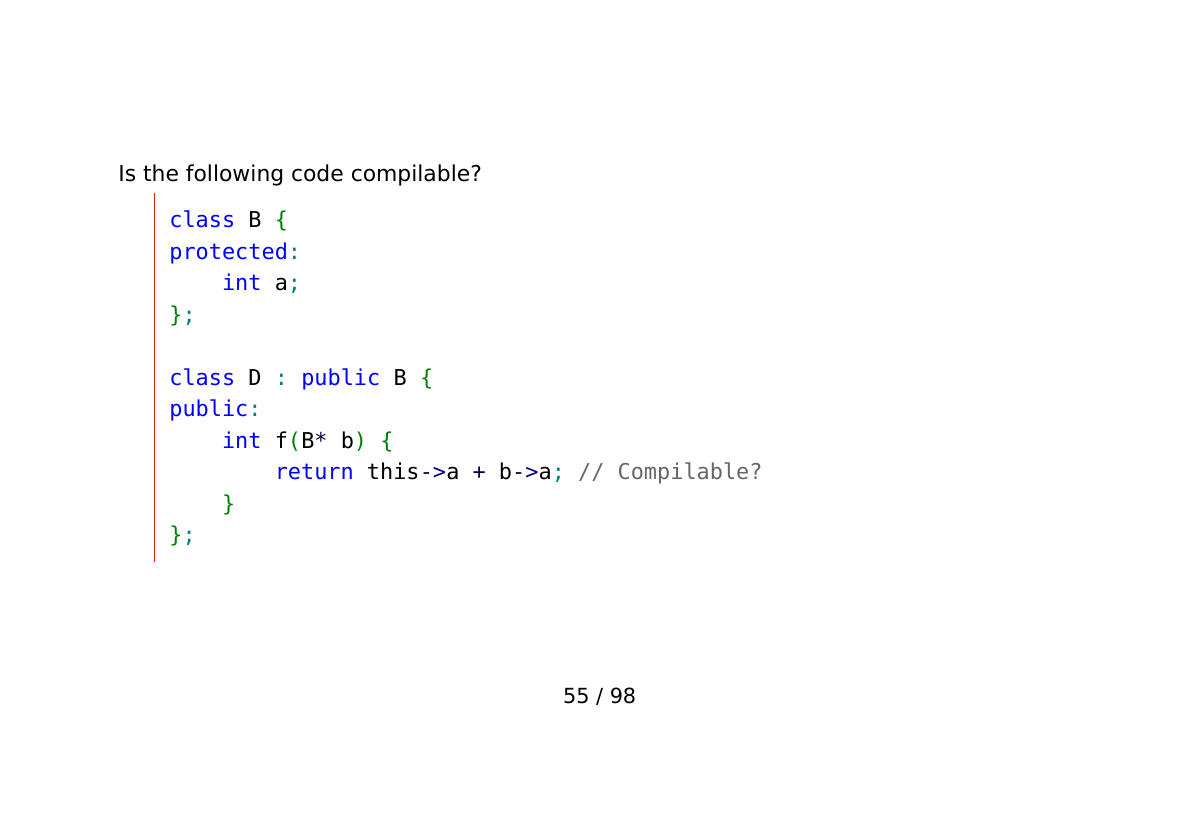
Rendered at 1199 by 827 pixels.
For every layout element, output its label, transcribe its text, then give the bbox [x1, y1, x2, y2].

text int a; [155, 256, 1081, 287]
text } [155, 476, 1081, 507]
text class D : public B { [155, 350, 1081, 382]
text protected: [155, 224, 1081, 256]
text class B { [155, 193, 1081, 224]
text return this->a + b->a; // Compilable? [155, 444, 1081, 476]
text Is the following code compilable? [118, 161, 1081, 187]
text int f(B* b) { [155, 413, 1081, 444]
text public: [155, 382, 1081, 413]
text }; [155, 287, 1081, 327]
text }; [155, 507, 1081, 562]
